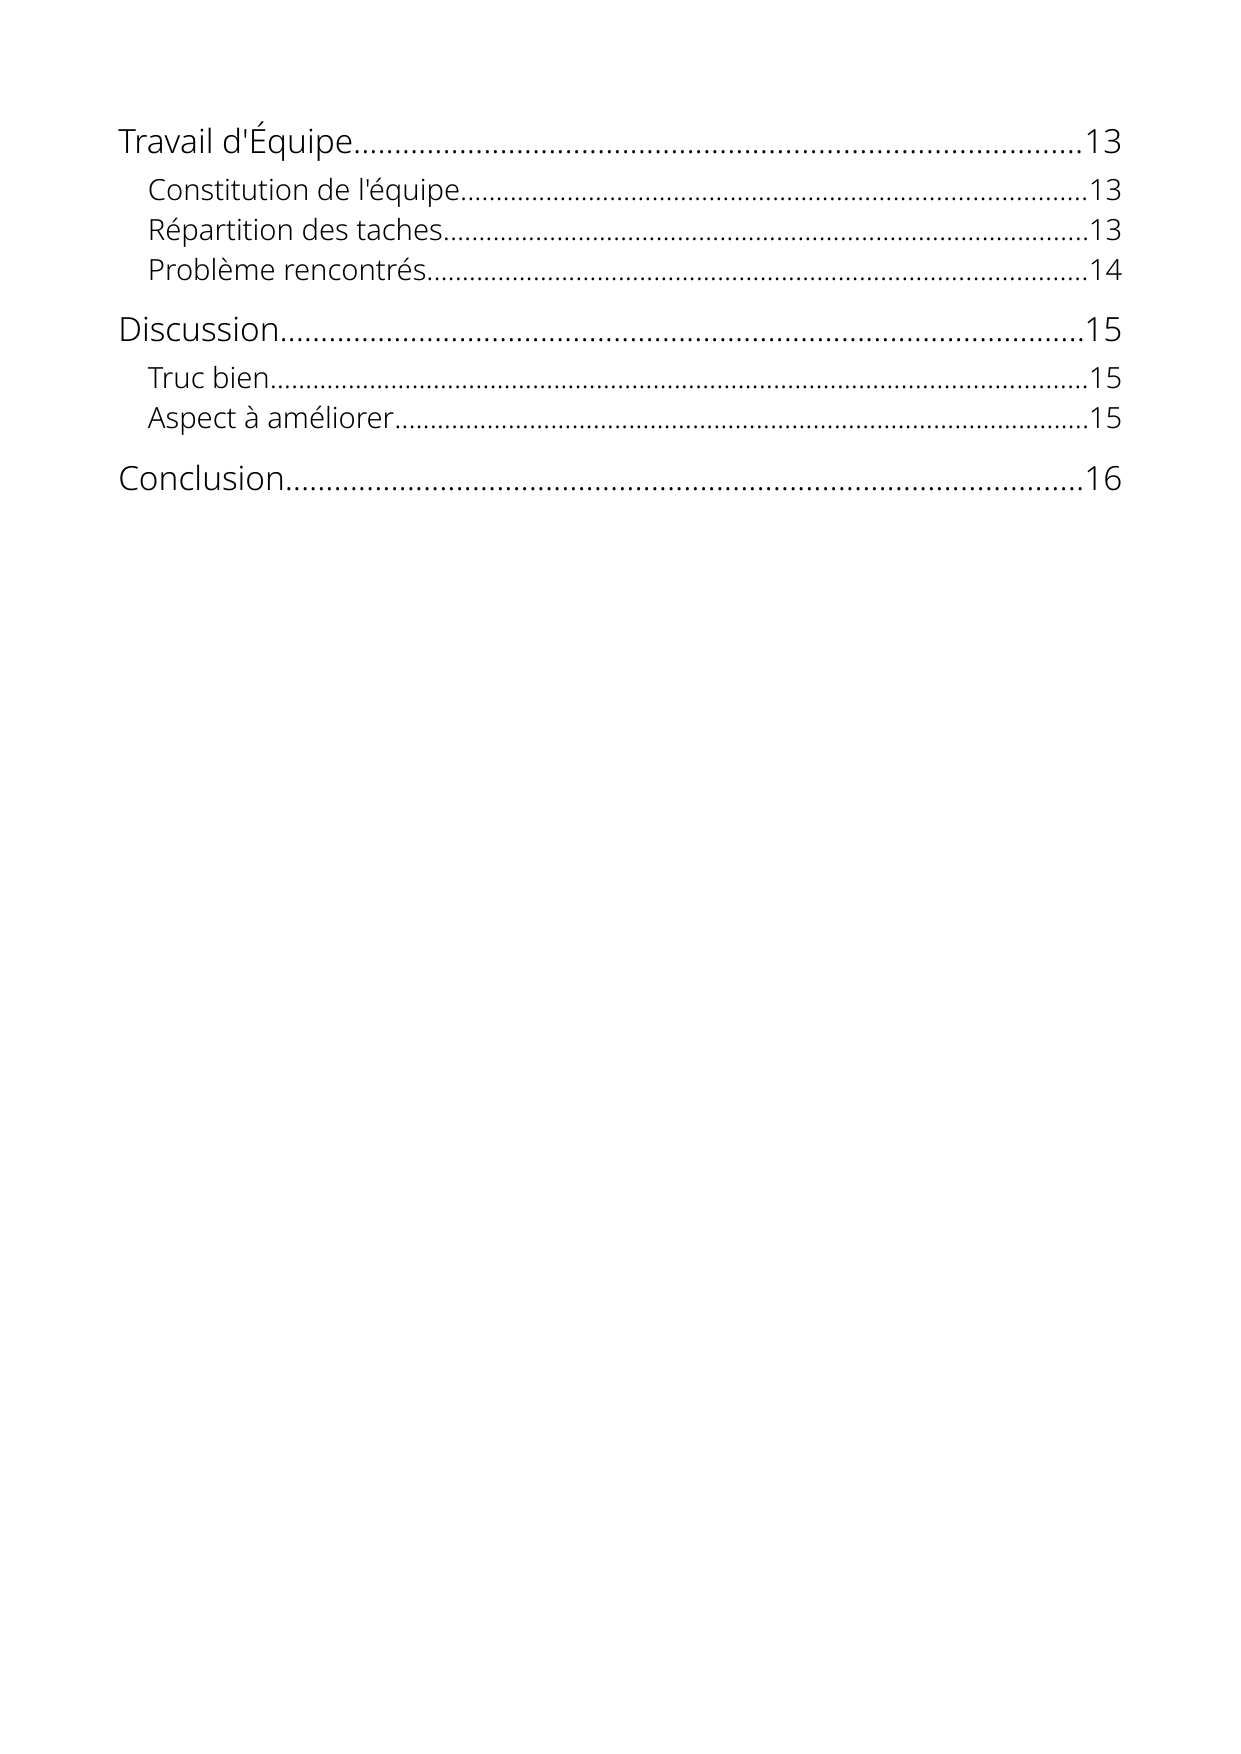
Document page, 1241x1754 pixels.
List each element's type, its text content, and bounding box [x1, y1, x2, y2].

text Discussion 15 [118, 306, 1122, 352]
text Aspect à améliorer 15 [148, 397, 1122, 437]
text Répartition des taches 13 [148, 209, 1122, 249]
text Problème rencontrés 14 [148, 249, 1122, 288]
text Constitution de l'équipe 13 [148, 169, 1122, 209]
text Conclusion 16 [118, 455, 1122, 500]
text Travail d'Équipe 13 [118, 118, 1122, 163]
text Truc bien 15 [148, 358, 1122, 397]
